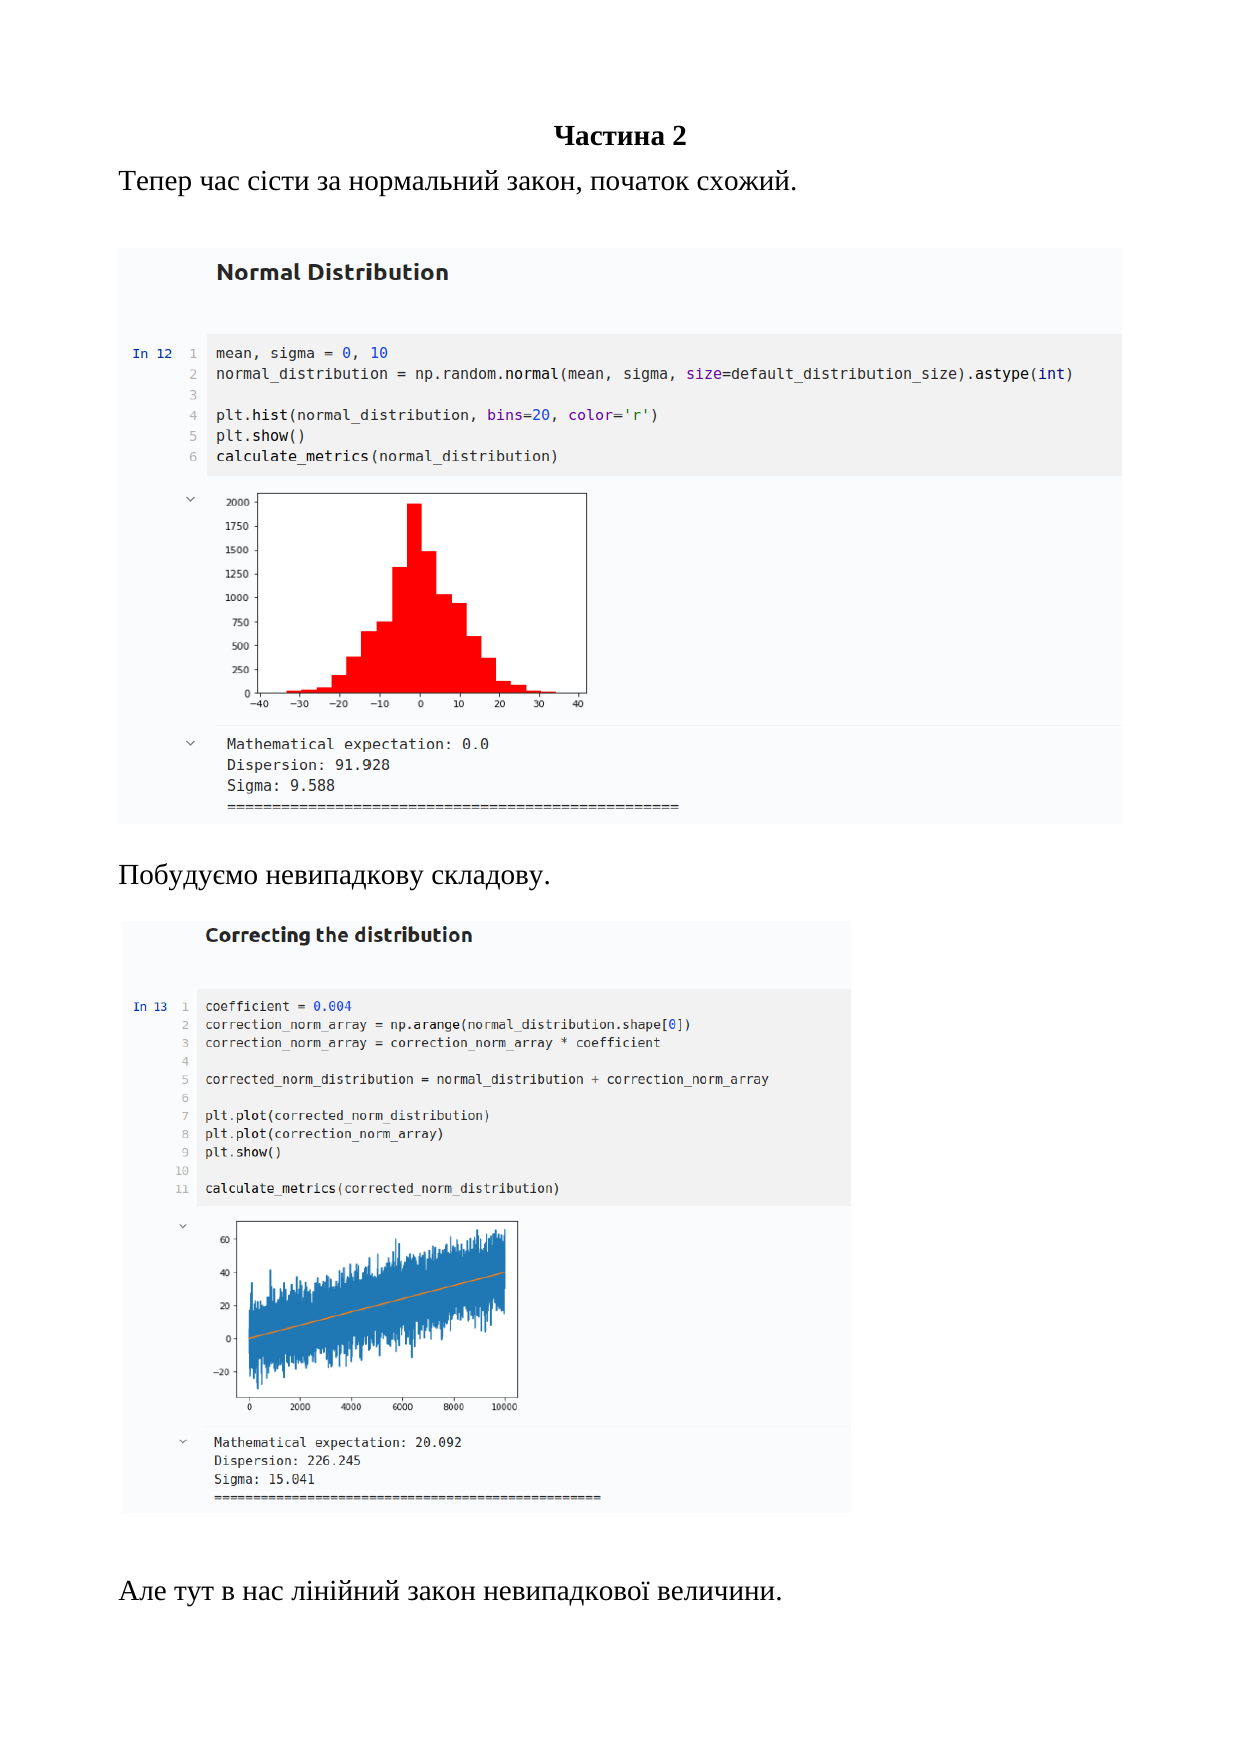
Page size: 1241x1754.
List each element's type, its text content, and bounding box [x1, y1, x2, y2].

text Але тут в нас лінійний закон невипадкової величини. [118, 902, 1122, 1607]
text Побудуємо невипадкову складову. [118, 824, 1122, 891]
picture [122, 921, 851, 1513]
picture [118, 248, 1123, 824]
text Тепер час сісти за нормальний закон, початок схожий. [118, 163, 1122, 197]
text Частина 2 [118, 118, 1122, 152]
